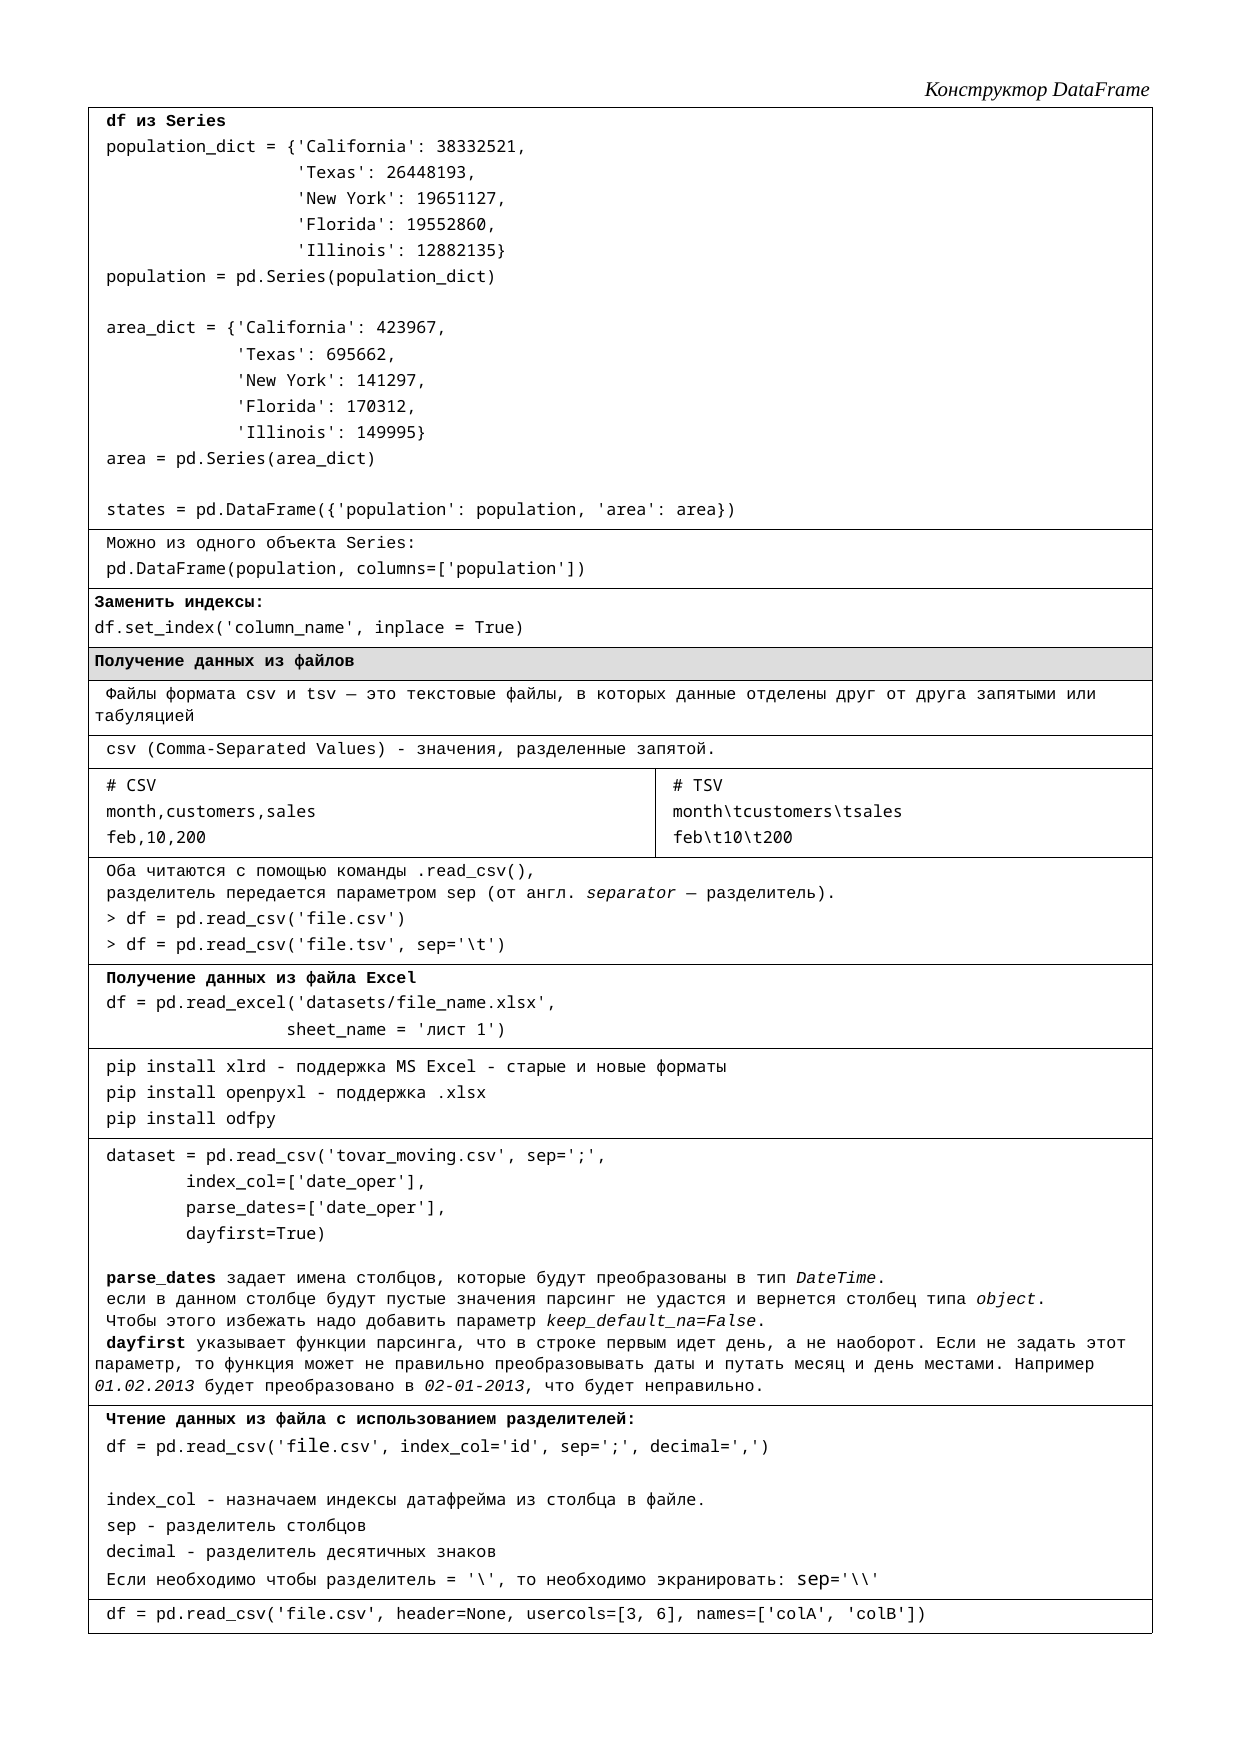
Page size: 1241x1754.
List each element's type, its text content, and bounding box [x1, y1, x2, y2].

table_cell Чтение данных из файла с использованием разделителей: df = pd.read_csv('file.csv', index_col='id', sep=';', decimal=',') index_col - назначаем индексы датафрейма из столбца в файле. sep - разделитель столбцов decimal - разделитель десятичных знаков Если необходимо чтобы разделитель = '\', то необходимо экранировать: sep='\\' [89, 1406, 1152, 1599]
table_cell Файлы формата csv и tsv — это текстовые файлы, в которых данные отделены друг от друга запятыми или табуляцией [89, 681, 1152, 735]
table_cell # TSV month\tcustomers\tsales feb\t10\t200 [656, 769, 1152, 857]
table_cell df из Series population_dict = {'California': 38332521, 'Texas': 26448193, 'New York': 19651127, 'Florida': 19552860, 'Illinois': 12882135} population = pd.Series(population_dict) area_dict = {'California': 423967, 'Texas': 695662, 'New York': 141297, 'Florida': 170312, 'Illinois': 149995} area = pd.Series(area_dict) states = pd.DataFrame({'population': population, 'area': area}) [89, 108, 1152, 529]
table_cell dataset = pd.read_csv('tovar_moving.csv', sep=';', index_col=['date_oper'], parse_dates=['date_oper'], dayfirst=True) parse_dates задает имена столбцов, которые будут преобразованы в тип DateTime. если в данном столбце будут пустые значения парсинг не удастся и вернется столбец типа object. Чтобы этого избежать надо добавить параметр keep_default_na=False. dayfirst указывает функции парсинга, что в строке первым идет день, а не наоборот. Если не задать этот параметр, то функция может не правильно преобразовывать даты и путать месяц и день местами. Например 01.02.2013 будет преобразовано в 02-01-2013, что будет неправильно. [89, 1139, 1152, 1405]
table_cell df = pd.read_csv('file.csv', header=None, usercols=[3, 6], names=['colA', 'colB']) [89, 1600, 1152, 1633]
table_cell Получение данных из файла Excel df = pd.read_excel('datasets/file_name.xlsx', sheet_name = 'лист 1') [89, 965, 1152, 1048]
table_cell Получение данных из файлов [89, 648, 1152, 680]
table_cell Можно из одного объекта Series: pd.DataFrame(population, columns=['population']) [89, 530, 1152, 588]
table_cell Заменить индексы: df.set_index('column_name', inplace = True) [89, 589, 1152, 647]
table_cell Оба читаются с помощью команды .read_csv(), разделитель передается параметром sep (от англ. separator — разделитель). > df = pd.read_csv('file.csv') > df = pd.read_csv('file.tsv', sep='\t') [89, 858, 1152, 963]
table_cell # CSV month,customers,sales feb,10,200 [89, 769, 655, 857]
table_cell pip install xlrd - поддержка MS Excel - старые и новые форматы pip install openpyxl - поддержка .xlsx pip install odfpy [89, 1049, 1152, 1137]
table_cell csv (Comma-Separated Values) - значения, разделенные запятой. [89, 736, 1152, 768]
